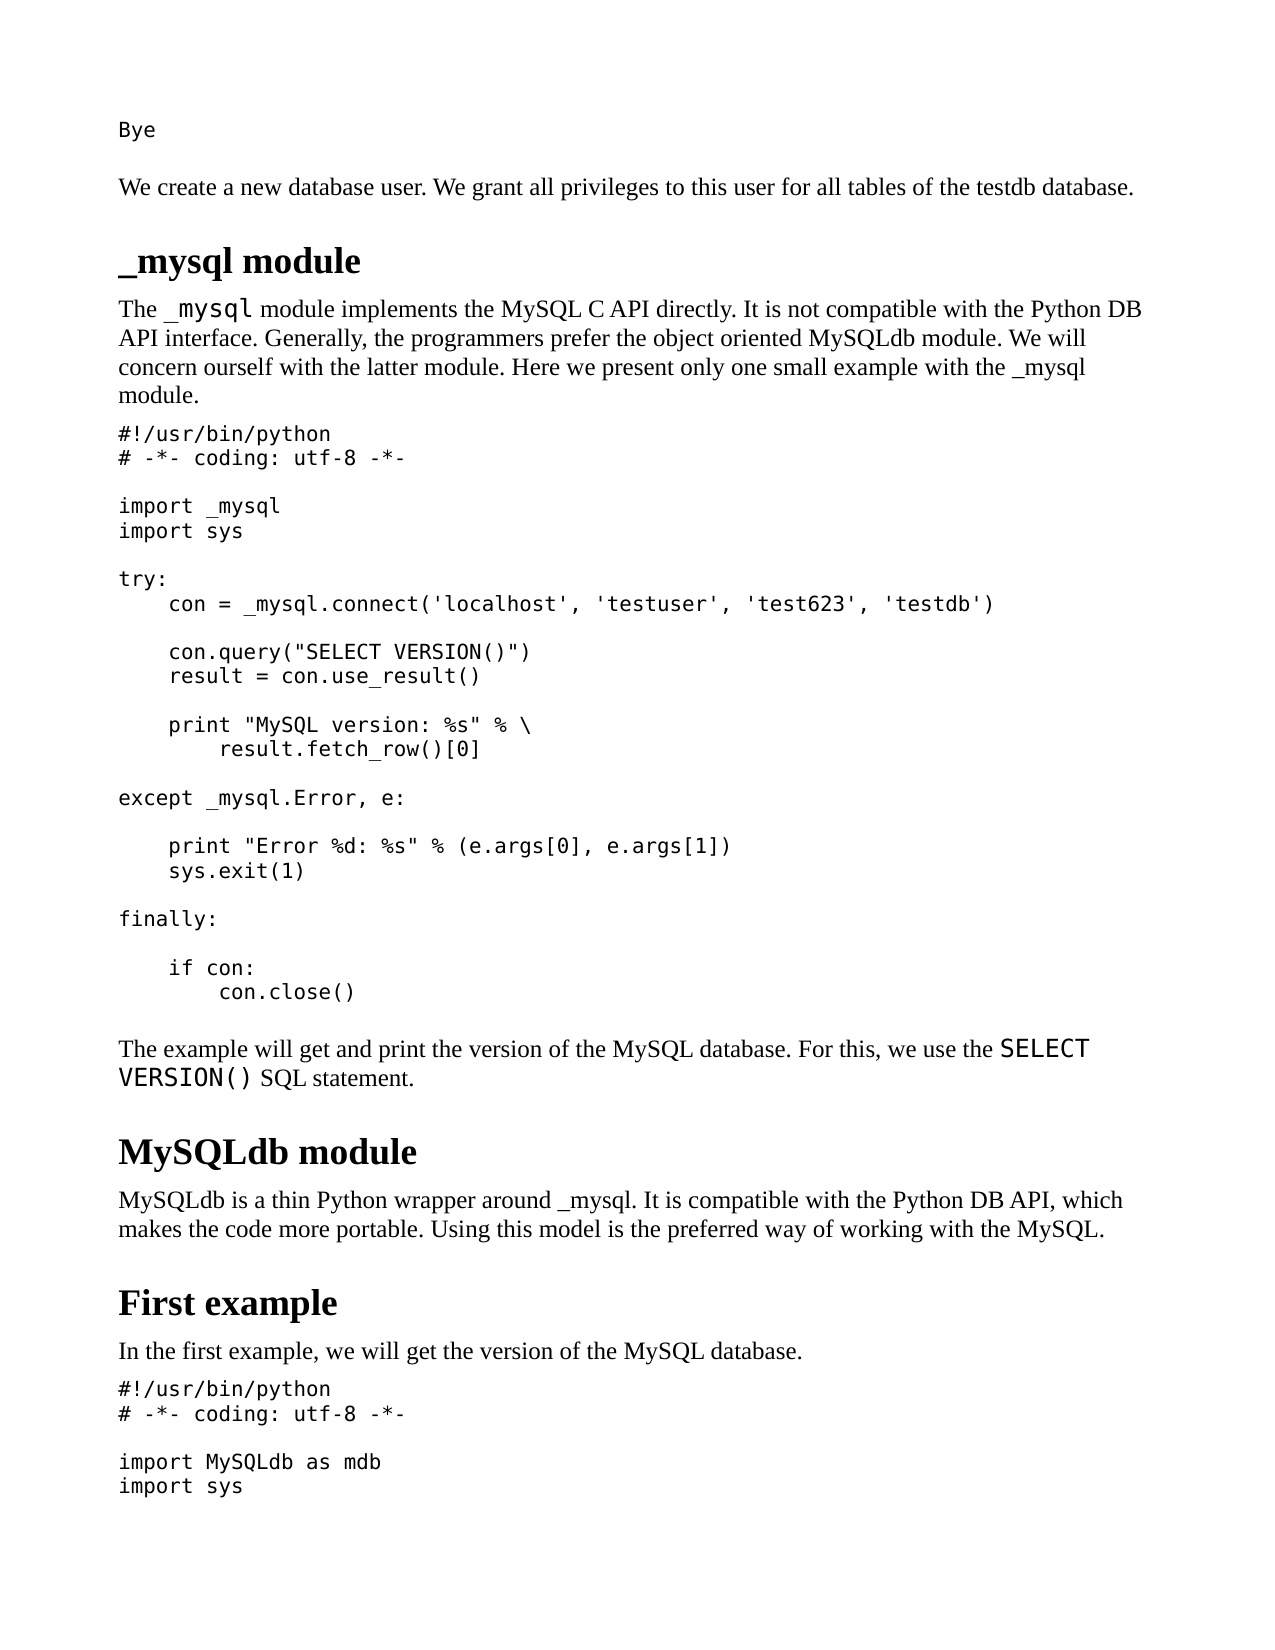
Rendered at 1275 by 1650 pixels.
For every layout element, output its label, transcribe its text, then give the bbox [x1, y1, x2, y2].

text # -*- coding: utf-8 -*- [118, 446, 1157, 470]
subtitle MySQLdb module [118, 1130, 1157, 1173]
text The example will get and print the version of the MySQL database. For this, we use the SELECT VERSION() SQL statement. [118, 1034, 1157, 1092]
text result = con.use_result() [118, 664, 1157, 689]
text print "Error %d: %s" % (e.args[0], e.args[1]) [118, 834, 1157, 859]
text #!/usr/bin/python [118, 1377, 1157, 1402]
text MySQLdb is a thin Python wrapper around _mysql. It is compatible with the Python DB API, which makes the code more portable. Using this model is the preferred way of working with the MySQL. [118, 1185, 1157, 1243]
text #!/usr/bin/python [118, 422, 1157, 446]
text except _mysql.Error, e: [118, 786, 1157, 810]
text con.close() [118, 980, 1157, 1004]
text result.fetch_row()[0] [118, 737, 1157, 762]
subtitle First example [118, 1280, 1157, 1323]
text if con: [118, 956, 1157, 980]
text import _mysql [118, 494, 1157, 519]
text import MySQLdb as mdb [118, 1450, 1157, 1474]
text We create a new database user. We grant all privileges to this user for all tables of the testdb database. [118, 172, 1157, 201]
text # -*- coding: utf-8 -*- [118, 1402, 1157, 1426]
text print "MySQL version: %s" % \ [118, 713, 1157, 737]
text import sys [118, 519, 1157, 543]
text import sys [118, 1474, 1157, 1499]
subtitle _mysql module [118, 238, 1157, 281]
text finally: [118, 907, 1157, 931]
text sys.exit(1) [118, 859, 1157, 883]
text In the first example, we will get the version of the MySQL database. [118, 1336, 1157, 1365]
text con.query("SELECT VERSION()") [118, 640, 1157, 664]
text Bye [118, 118, 1157, 142]
text The _mysql module implements the MySQL C API directly. It is not compatible with the Python DB API interface. Generally, the programmers prefer the object oriented MySQLdb module. We will concern ourself with the latter module. Here we present only one small example with the _mysql module. [118, 294, 1157, 409]
text con = _mysql.connect('localhost', 'testuser', 'test623', 'testdb') [118, 592, 1157, 616]
text try: [118, 567, 1157, 592]
